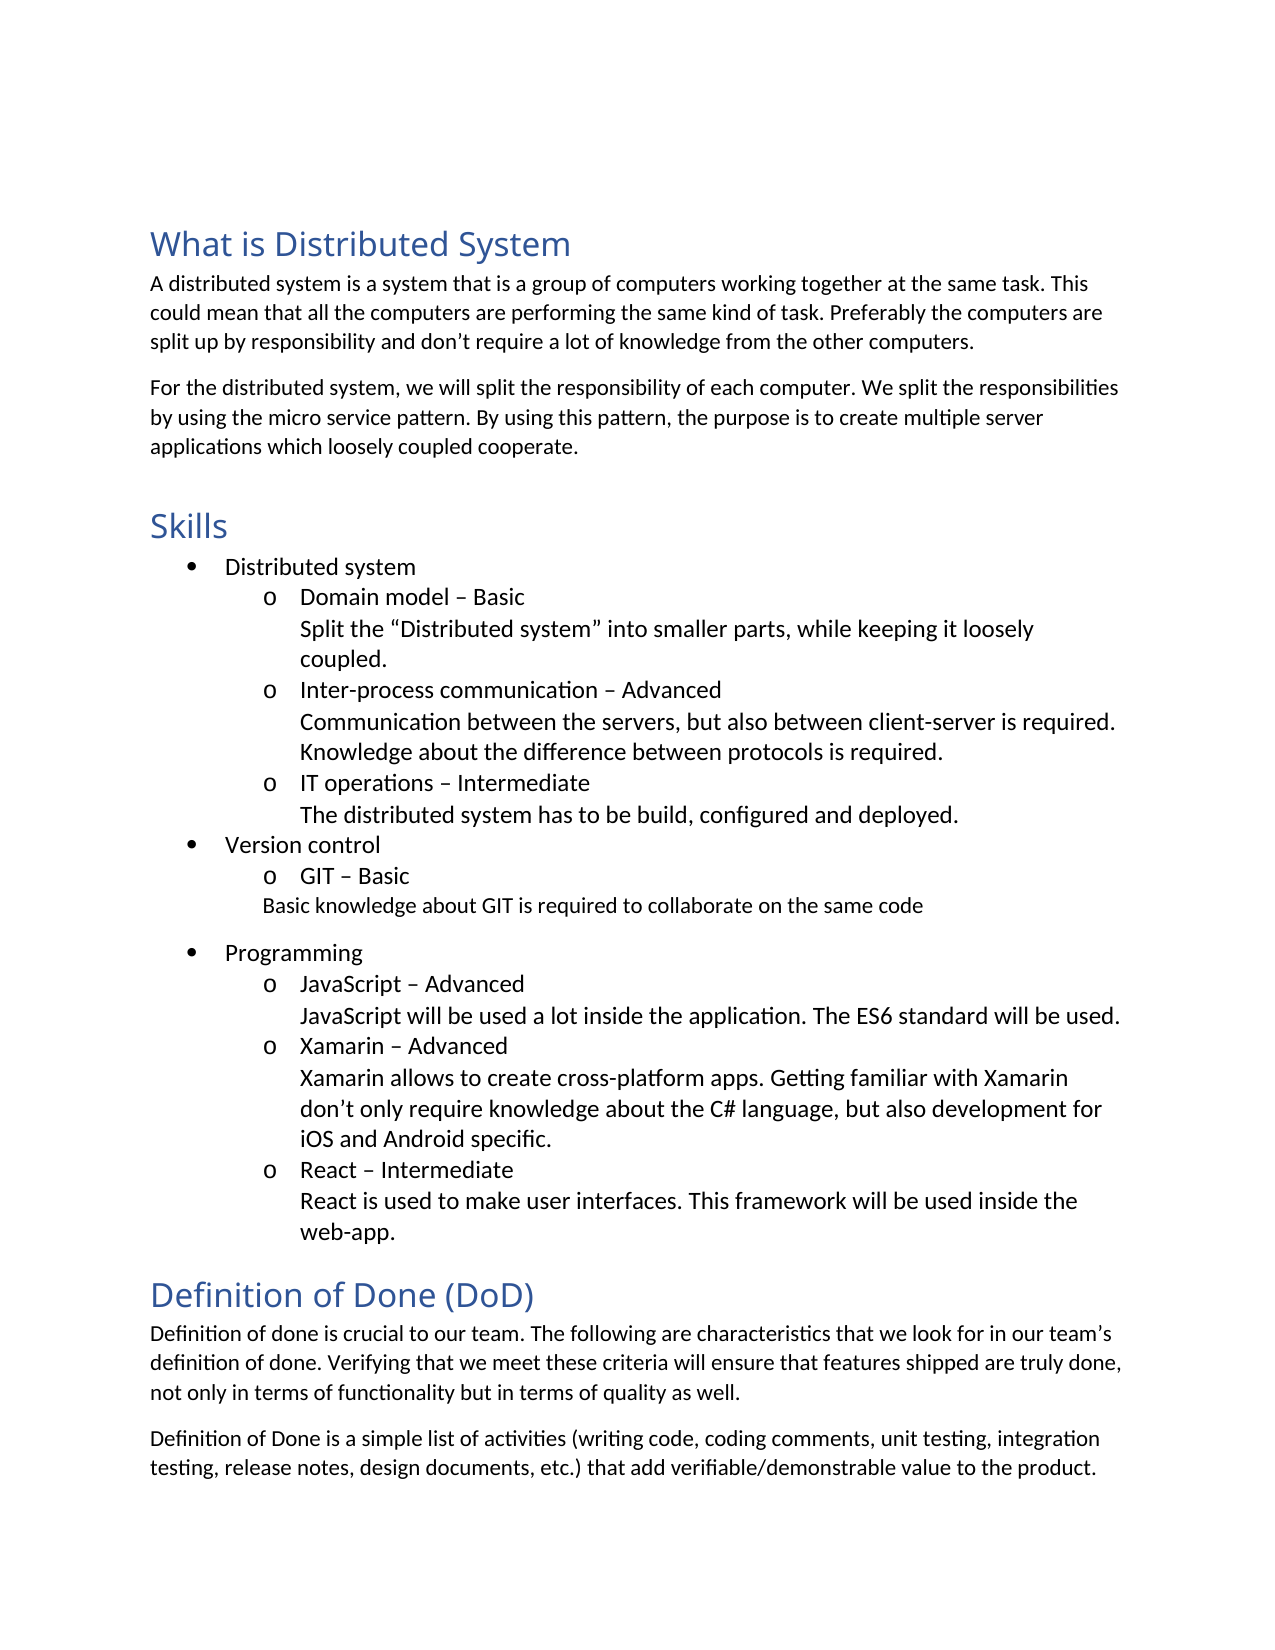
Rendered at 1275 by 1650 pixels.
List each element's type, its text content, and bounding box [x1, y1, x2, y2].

list Domain model – Basic [262, 581, 1125, 613]
list Distributed system [187, 551, 1125, 581]
list Xamarin – Advanced [262, 1030, 1125, 1062]
list Xamarin allows to create cross-platform apps. Getting familiar with Xamarin don’t only require knowledge about the C# language, but also development for iOS and Android specific. [300, 1062, 1125, 1154]
subtitle Skills [150, 503, 1125, 549]
list JavaScript – Advanced [262, 968, 1125, 1000]
subtitle What is Distributed System [150, 221, 1125, 266]
list Inter-process communication – Advanced [262, 674, 1125, 706]
text A distributed system is a system that is a group of computers working together at the same task. This could mean that all the computers are performing the same kind of task. Preferably the computers are split up by responsibility and don’t require a lot of knowledge from the other computers. [150, 269, 1125, 355]
subtitle Definition of Done (DoD) [150, 1272, 1125, 1317]
text Definition of done is crucial to our team. The following are characteristics that we look for in our team’s definition of done. Verifying that we meet these criteria will ensure that features shipped are truly done, not only in terms of functionality but in terms of quality as well. [150, 1319, 1125, 1406]
list GIT – Basic [262, 860, 1125, 892]
list Programming [187, 938, 1125, 968]
list Version control [187, 829, 1125, 860]
list Communication between the servers, but also between client-server is required. Knowledge about the difference between protocols is required. [300, 706, 1125, 767]
list The distributed system has to be build, configured and deployed. [300, 799, 1125, 829]
text For the distributed system, we will split the responsibility of each computer. We split the responsibilities by using the micro service pattern. By using this pattern, the purpose is to create multiple server applications which loosely coupled cooperate. [150, 373, 1125, 460]
list Split the “Distributed system” into smaller parts, while keeping it loosely coupled. [300, 613, 1125, 674]
list React – Intermediate [262, 1154, 1125, 1186]
list IT operations – Intermediate [262, 767, 1125, 799]
text Definition of Done is a simple list of activities (writing code, coding comments, unit testing, integration testing, release notes, design documents, etc.) that add verifiable/demonstrable value to the product. [150, 1424, 1125, 1481]
list React is used to make user interfaces. This framework will be used inside the web-app. [300, 1186, 1125, 1247]
text Basic knowledge about GIT is required to collaborate on the same code [262, 892, 1125, 919]
list JavaScript will be used a lot inside the application. The ES6 standard will be used. [300, 1000, 1125, 1030]
